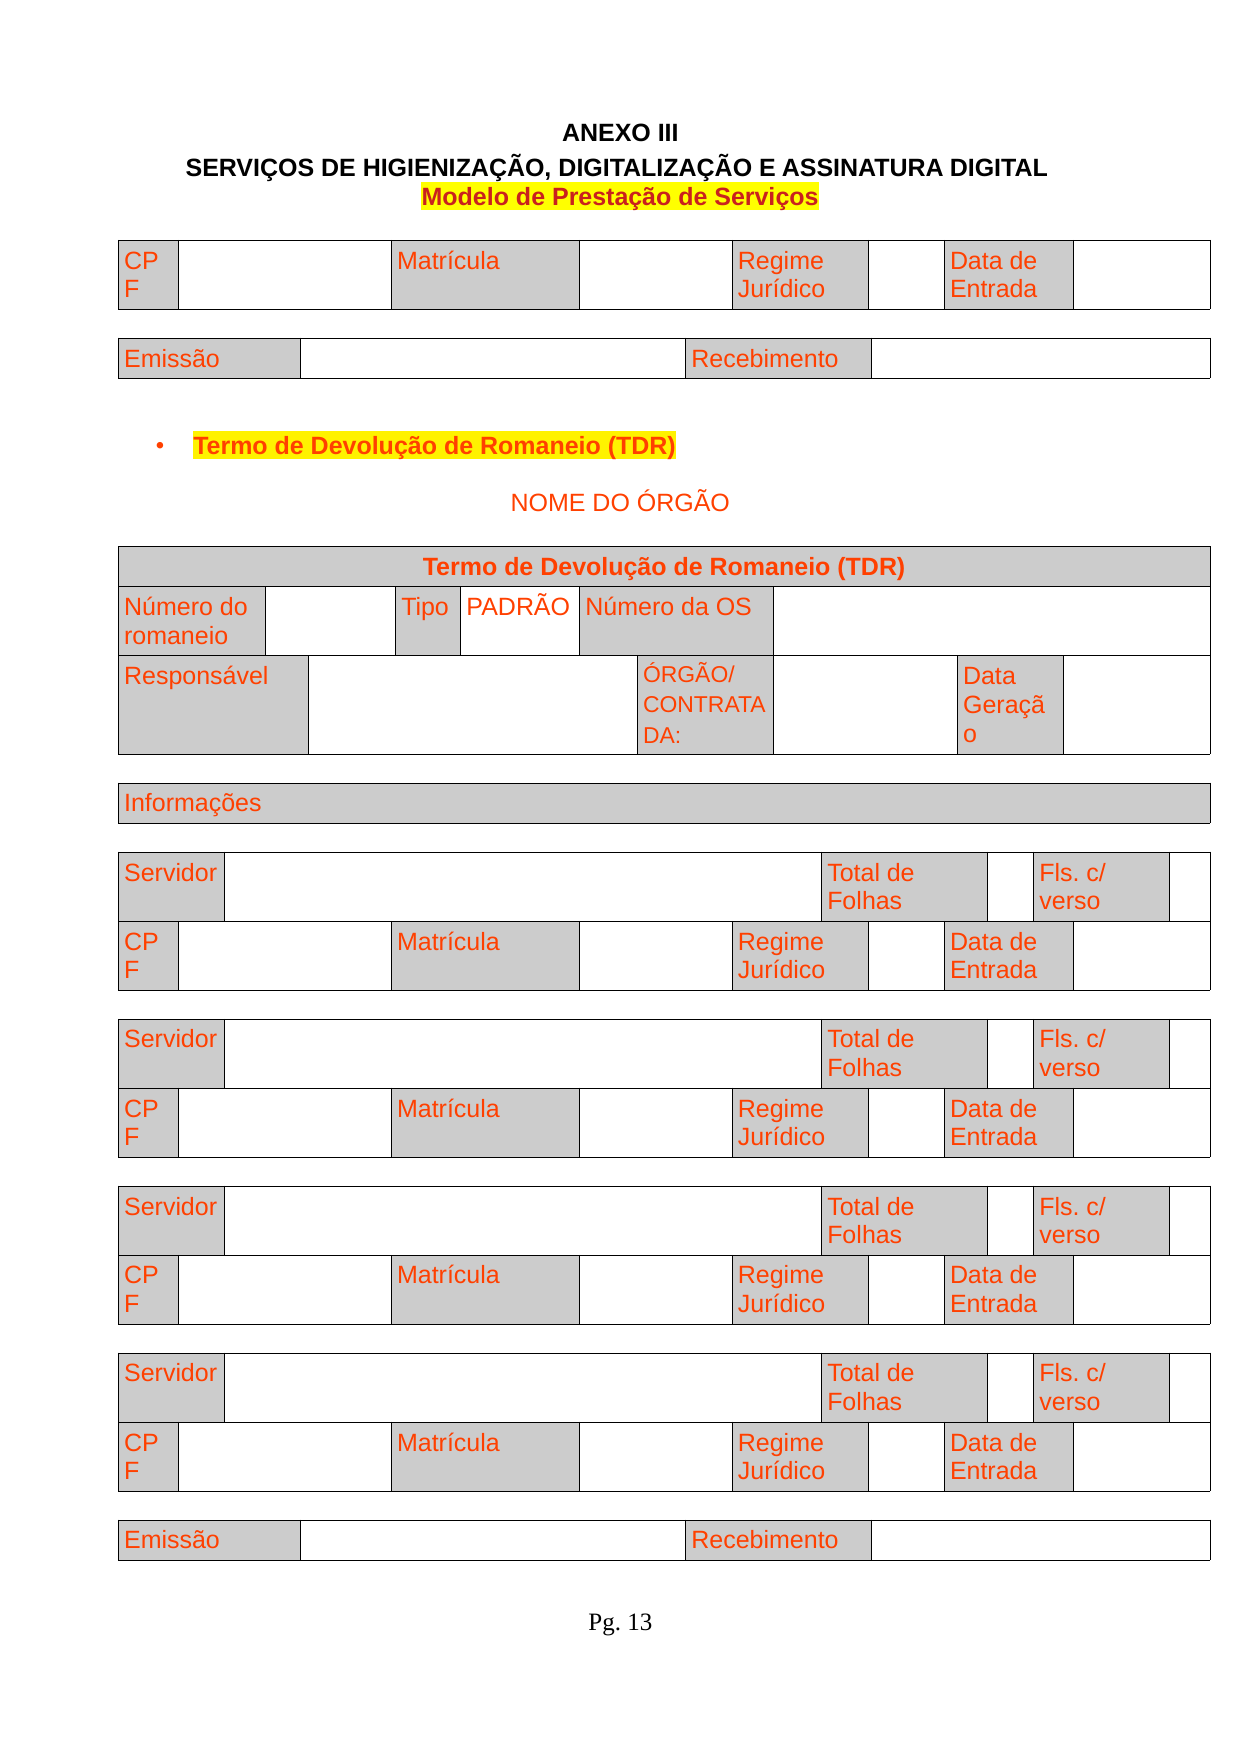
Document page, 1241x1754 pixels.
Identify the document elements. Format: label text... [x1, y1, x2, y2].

table_cell PADRÃO [461, 587, 579, 655]
table_header Termo de Devolução de Romaneio (TDR) [119, 547, 1210, 586]
table_header [301, 339, 685, 378]
table_header [1170, 1020, 1210, 1088]
table_cell CPF [119, 1256, 178, 1324]
table_cell [774, 656, 957, 754]
table_cell [1074, 1089, 1210, 1157]
table_cell Matrícula [392, 1423, 579, 1491]
table_cell CPF [119, 922, 178, 990]
table_header Fls. c/ verso [1034, 1020, 1169, 1088]
table_header Recebimento [686, 1521, 871, 1560]
table_header Fls. c/ verso [1034, 853, 1169, 921]
table_cell Data de Entrada [945, 1423, 1073, 1491]
table_header [1170, 853, 1210, 921]
table_header [872, 1521, 1210, 1560]
table_cell [869, 241, 944, 309]
table_header [225, 1020, 821, 1088]
table_cell Regime Jurídico [733, 1256, 868, 1324]
table_header [988, 1020, 1033, 1088]
table_cell Data de Entrada [945, 1089, 1073, 1157]
table_cell [179, 922, 391, 990]
text NOME DO ÓRGÃO [118, 488, 1122, 517]
table_header Fls. c/ verso [1034, 1354, 1169, 1422]
table_cell [179, 1089, 391, 1157]
table_cell CPF [119, 1423, 178, 1491]
table_cell CPF [119, 241, 178, 309]
table_header Emissão [119, 339, 300, 378]
table_cell Data de Entrada [945, 922, 1073, 990]
table_cell [580, 1423, 732, 1491]
table_header Informações [119, 784, 1210, 823]
table_cell [179, 1423, 391, 1491]
table_cell [580, 1089, 732, 1157]
table_cell [774, 587, 1210, 655]
table_header [988, 853, 1033, 921]
table_cell [1074, 241, 1210, 309]
table_cell [580, 241, 732, 309]
table_cell [1074, 1256, 1210, 1324]
table_cell [266, 587, 395, 655]
table_cell [1074, 1423, 1210, 1491]
table_cell [580, 922, 732, 990]
table_cell [1064, 656, 1210, 754]
table_cell Regime Jurídico [733, 1423, 868, 1491]
table_cell Data Geração [958, 656, 1063, 754]
table_header Recebimento [686, 339, 871, 378]
table_cell Matrícula [392, 922, 579, 990]
table_header Servidor [119, 1354, 224, 1422]
table_cell Número do romaneio [119, 587, 265, 655]
table_header [301, 1521, 685, 1560]
table_cell ÓRGÃO/CONTRATADA: [638, 656, 773, 754]
table_header [988, 1187, 1033, 1255]
table_cell [869, 922, 944, 990]
list Termo de Devolução de Romaneio (TDR) [156, 431, 1122, 460]
table_cell Matrícula [392, 1256, 579, 1324]
table_cell [179, 241, 391, 309]
table_cell Número da OS [580, 587, 773, 655]
table_header Fls. c/ verso [1034, 1187, 1169, 1255]
table_cell [179, 1256, 391, 1324]
table_cell Responsável [119, 656, 308, 754]
table_header Total de Folhas [822, 1354, 987, 1422]
table_cell Tipo [396, 587, 460, 655]
table_header [225, 1187, 821, 1255]
table_cell CPF [119, 1089, 178, 1157]
table_cell [1074, 922, 1210, 990]
table_header [988, 1354, 1033, 1422]
table_header [1170, 1354, 1210, 1422]
table_header [225, 853, 821, 921]
table_cell Regime Jurídico [733, 922, 868, 990]
table_cell Regime Jurídico [733, 241, 868, 309]
table_header [225, 1354, 821, 1422]
table_cell [869, 1089, 944, 1157]
table_header Servidor [119, 1187, 224, 1255]
table_cell [309, 656, 637, 754]
table_header Servidor [119, 1020, 224, 1088]
table_header Servidor [119, 853, 224, 921]
table_cell Data de Entrada [945, 1256, 1073, 1324]
table_cell Matrícula [392, 241, 579, 309]
table_cell [580, 1256, 732, 1324]
table_cell Matrícula [392, 1089, 579, 1157]
table_cell [869, 1256, 944, 1324]
table_header Total de Folhas [822, 1020, 987, 1088]
table_header Emissão [119, 1521, 300, 1560]
table_cell Regime Jurídico [733, 1089, 868, 1157]
table_header Total de Folhas [822, 1187, 987, 1255]
table_cell Data de Entrada [945, 241, 1073, 309]
table_cell [869, 1423, 944, 1491]
table_header [1170, 1187, 1210, 1255]
table_header Total de Folhas [822, 853, 987, 921]
table_header [872, 339, 1210, 378]
